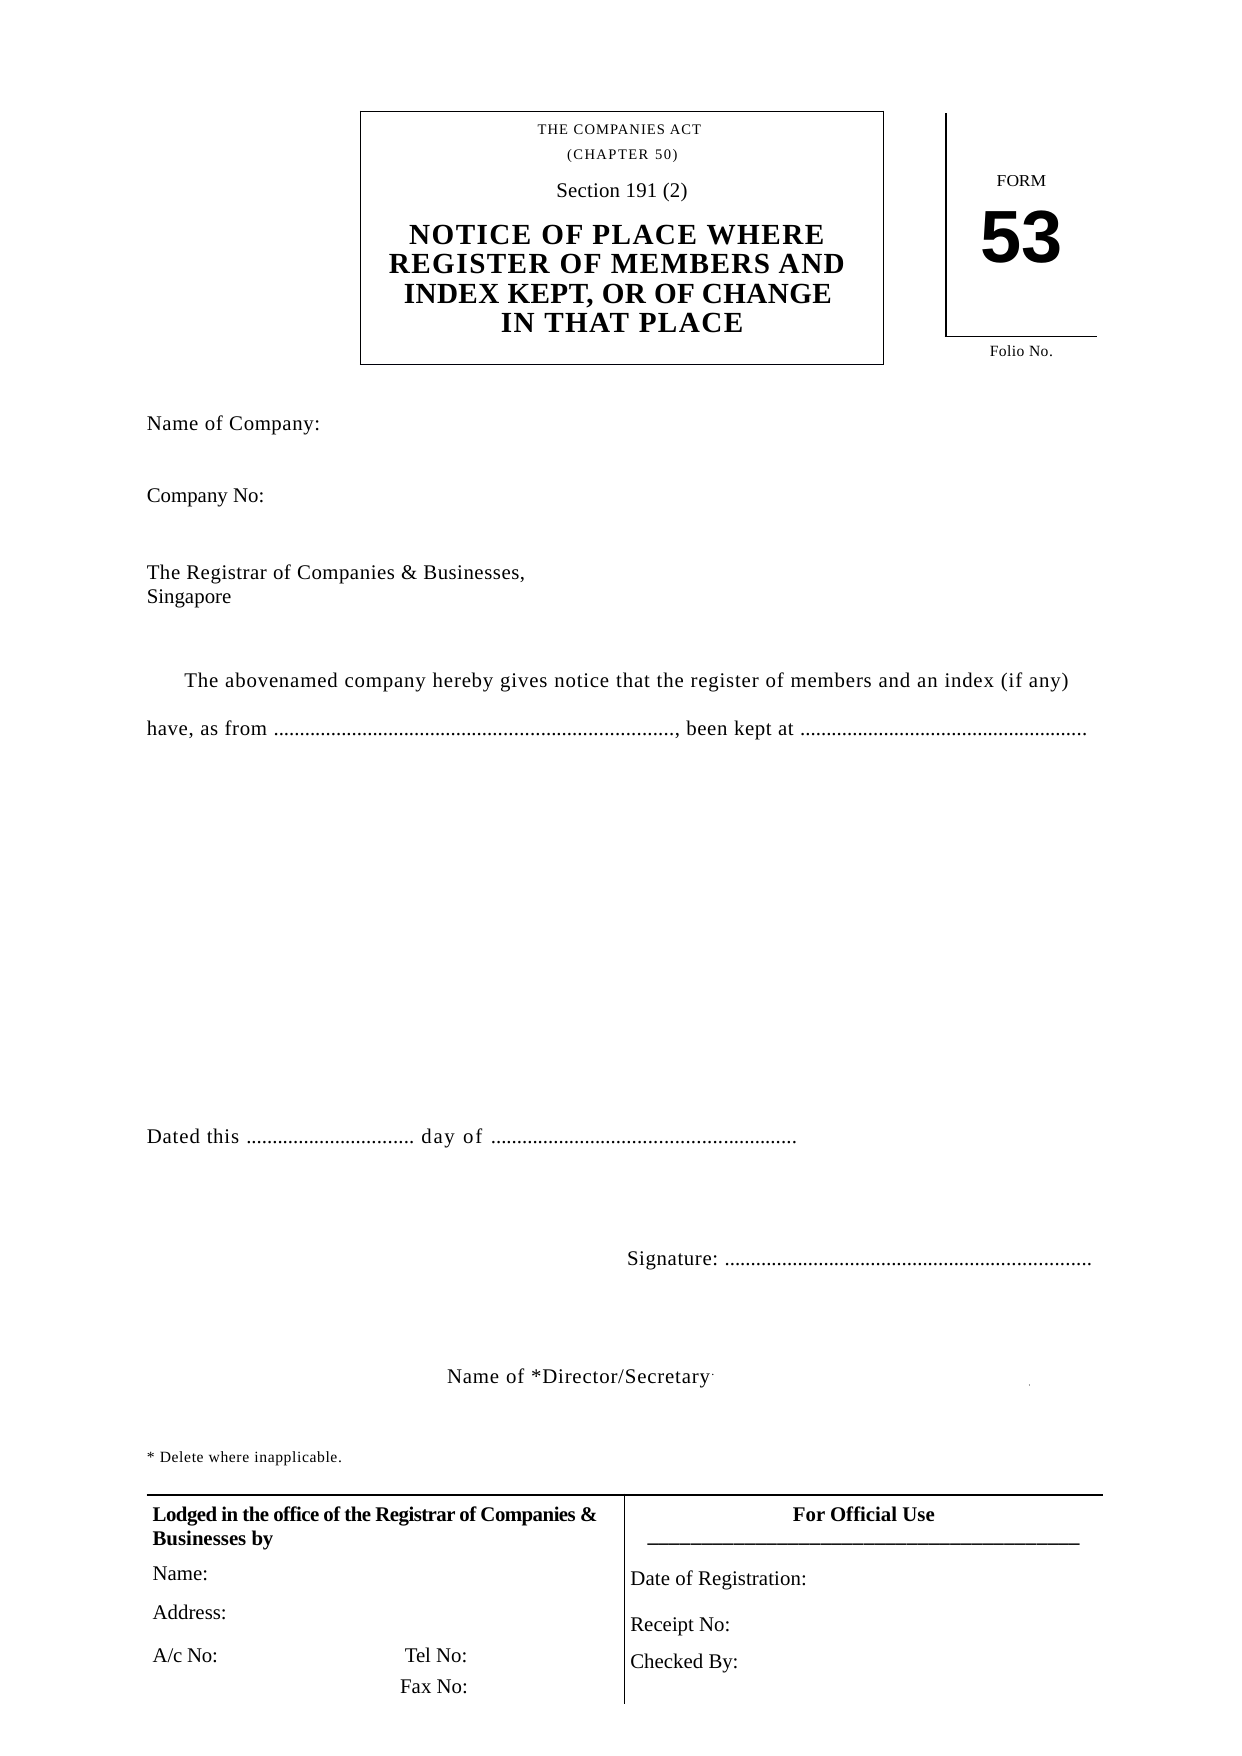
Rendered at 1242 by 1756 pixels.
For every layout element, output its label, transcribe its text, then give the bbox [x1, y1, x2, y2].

table_cell [884, 336, 946, 364]
text Dated this day of [147, 1124, 1103, 1148]
text * Delete where inapplicable. [147, 1448, 1103, 1466]
text Company No: <o.uen> [147, 483, 1103, 507]
text Name of Company: <o.name> [147, 410, 1103, 434]
table_cell THE COMPANIES ACT (CHAPTER 50) Section 191 (2) NOTICE OF PLACE WHERE REGISTER OF MEMBERS AND INDEX KEPT, OR OF CHANGE IN THAT PLACE [361, 113, 883, 336]
text The abovenamed company hereby gives notice that the register of members and an index (if any) have, as from , been kept at [147, 668, 1103, 740]
table_header Lodged in the office of the Registrar of Companies & Businesses by Name: Address: A/c No: Tel No: Fax No: [147, 1496, 624, 1704]
table_header For Official Use ________________________________________ Date of Registration: Receipt No: Checked By: [625, 1496, 1103, 1704]
table_cell [361, 336, 883, 364]
table_cell [884, 113, 945, 336]
table_cell FORM 53 [947, 113, 1097, 336]
table_cell Folio No. [946, 337, 1097, 364]
text The Registrar of Companies & Businesses, Singapore [147, 560, 555, 608]
text Signature: [627, 1246, 1103, 1270]
text Name of *Director/Secretary.<get_director1(o.id)['name']> [447, 1363, 1103, 1388]
